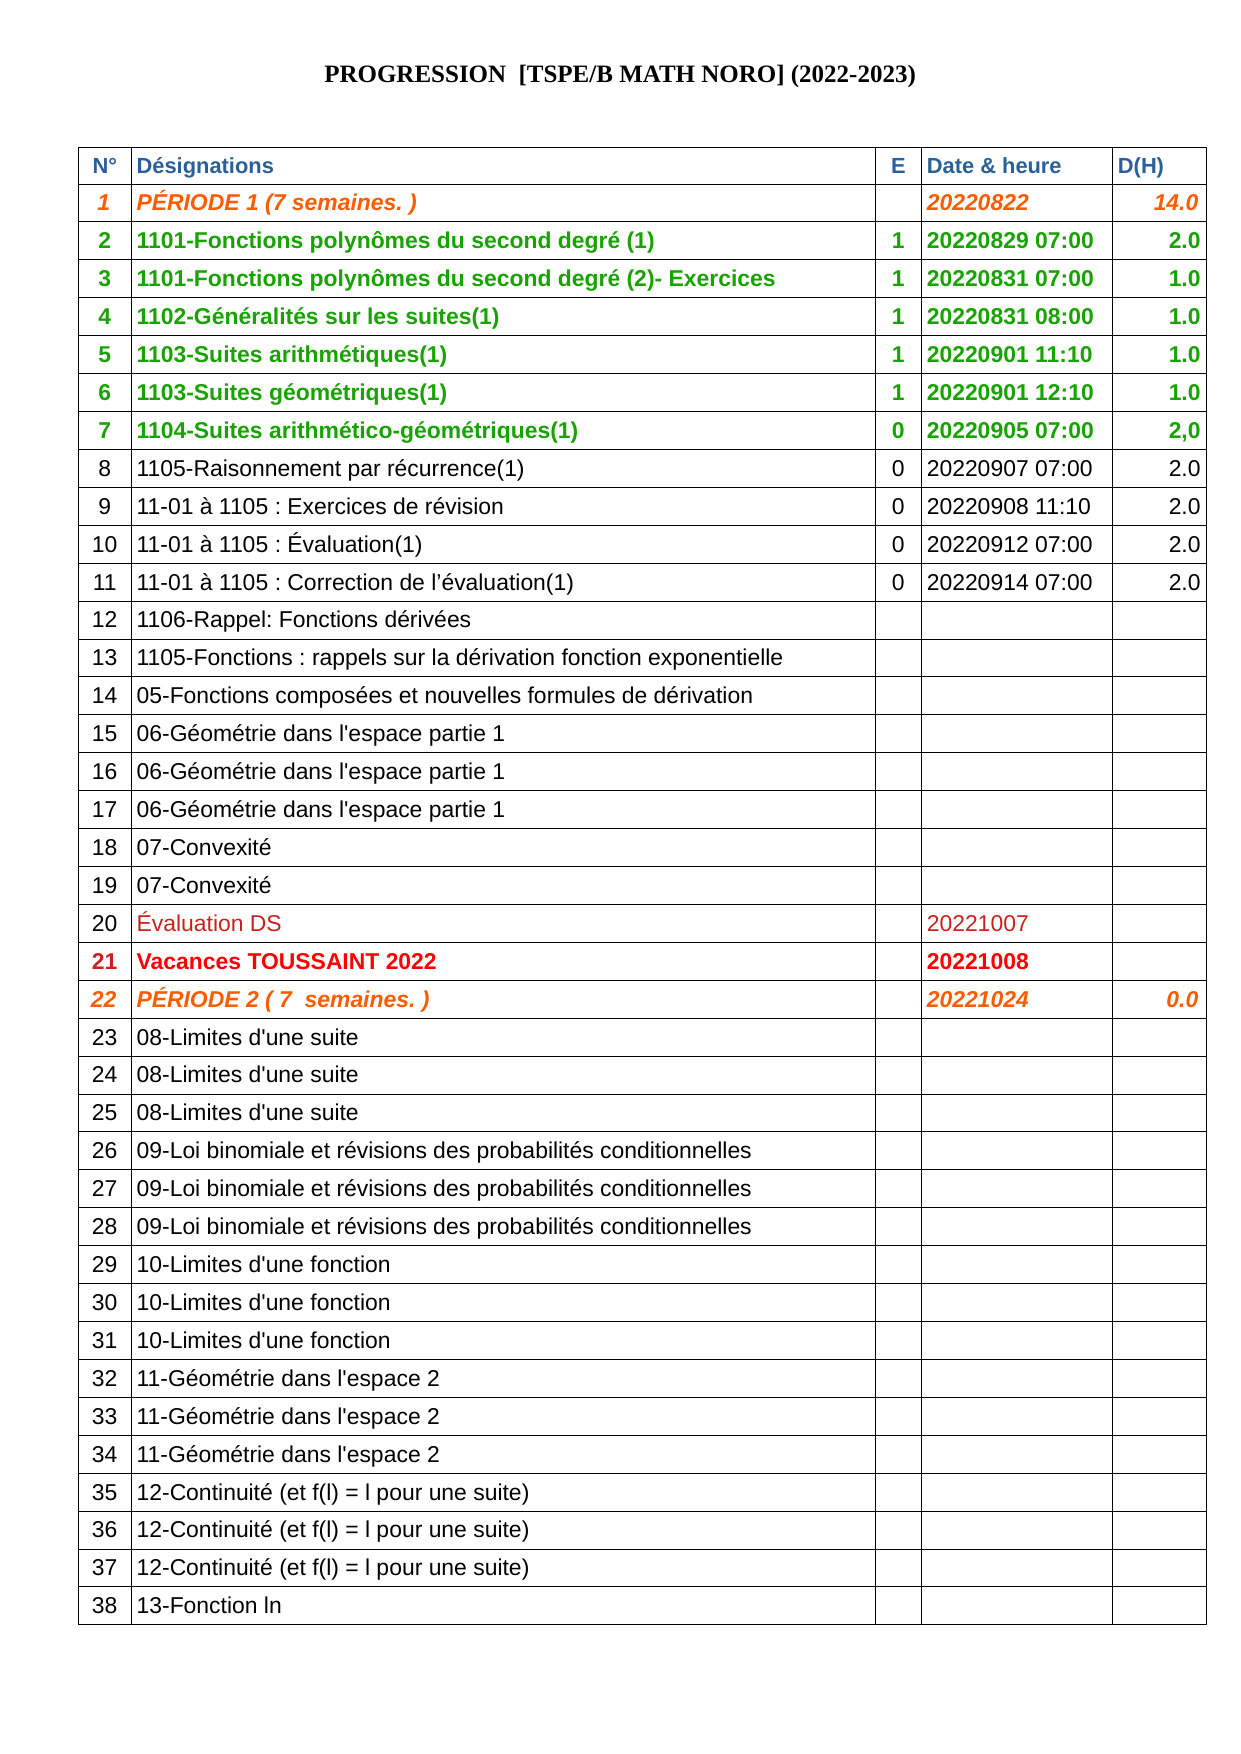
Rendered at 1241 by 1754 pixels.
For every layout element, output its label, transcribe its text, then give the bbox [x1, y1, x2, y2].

table_cell 14 [79, 677, 131, 714]
table_cell 1105-Fonctions : rappels sur la dérivation fonction exponentielle [132, 640, 875, 676]
table_cell [922, 1587, 1112, 1624]
table_cell 4 [79, 298, 131, 335]
table_cell 23 [79, 1019, 131, 1056]
table_cell [922, 867, 1112, 904]
table_cell 1 [876, 260, 921, 297]
table_cell [876, 1208, 921, 1245]
table_cell [1113, 867, 1206, 904]
table_cell 13 [79, 640, 131, 676]
table_cell 06-Géométrie dans l'espace partie 1 [132, 753, 875, 790]
table_cell 17 [79, 791, 131, 828]
table_cell 1 [876, 336, 921, 373]
table_cell [922, 1284, 1112, 1321]
table_cell [1113, 1170, 1206, 1207]
table_cell 1103-Suites arithmétiques(1) [132, 336, 875, 373]
table_cell [876, 1246, 921, 1283]
table_cell 13-Fonction ln [132, 1587, 875, 1624]
table_cell 1 [876, 222, 921, 259]
table_cell 1,0 [1113, 260, 1206, 297]
table_cell [1113, 1436, 1206, 1473]
table_cell 05-Fonctions composées et nouvelles formules de dérivation [132, 677, 875, 714]
table_cell 2 [79, 222, 131, 259]
table_cell 1 [876, 374, 921, 411]
table_cell [922, 677, 1112, 714]
table_cell [1113, 1474, 1206, 1511]
table_cell [876, 1474, 921, 1511]
table_cell [876, 1550, 921, 1586]
table_cell [876, 1132, 921, 1169]
table_cell 09-Loi binomiale et révisions des probabilités conditionnelles [132, 1170, 875, 1207]
table_cell 16,0 [1113, 185, 1206, 221]
table_cell 1,0 [1113, 374, 1206, 411]
table_cell 08-Limites d'une suite [132, 1095, 875, 1131]
table_cell 20221007 [922, 905, 1112, 942]
table_header E [876, 148, 921, 183]
table_cell [1113, 602, 1206, 638]
table_cell 07-Convexité [132, 867, 875, 904]
table_cell 25 [79, 1095, 131, 1131]
table_cell [1113, 943, 1206, 980]
table_cell 26 [79, 1132, 131, 1169]
table_cell 20220912 07:00 [922, 526, 1112, 563]
table_cell 2,0 [1113, 450, 1206, 487]
table_cell [876, 1587, 921, 1624]
table_cell [922, 829, 1112, 866]
table_cell 2,0 [1113, 222, 1206, 259]
table_cell [1113, 753, 1206, 790]
table_header Date & heure [922, 148, 1112, 183]
table_cell 20221008 [922, 943, 1112, 980]
table_cell 19 [79, 867, 131, 904]
table_cell [1113, 1398, 1206, 1435]
table_cell [922, 1095, 1112, 1131]
table_cell [876, 1436, 921, 1473]
table_cell PÉRIODE 2 ( 7 semaines. ) [132, 981, 875, 1018]
table_cell [876, 867, 921, 904]
table_cell 28 [79, 1208, 131, 1245]
table_cell 2,0 [1113, 564, 1206, 601]
table_cell [922, 1132, 1112, 1169]
table_cell [876, 1512, 921, 1548]
table_cell 06-Géométrie dans l'espace partie 1 [132, 791, 875, 828]
table_cell 27 [79, 1170, 131, 1207]
table_cell [876, 1019, 921, 1056]
table_cell Vacances TOUSSAINT 2022 [132, 943, 875, 980]
table_cell [1113, 791, 1206, 828]
table_cell [876, 791, 921, 828]
table_cell 1103-Suites géométriques(1) [132, 374, 875, 411]
table_header Désignations [132, 148, 875, 183]
table_cell 20220901 12:10 [922, 374, 1112, 411]
table_cell [922, 1057, 1112, 1093]
table_cell [876, 1360, 921, 1397]
table_cell [876, 943, 921, 980]
table_cell [1113, 1360, 1206, 1397]
table_cell Évaluation DS [132, 905, 875, 942]
table_cell 12 [79, 602, 131, 638]
table_cell 1101-Fonctions polynômes du second degré (2)- Exercices [132, 260, 875, 297]
table_cell 2,0 [1113, 412, 1206, 449]
table_cell 30 [79, 1284, 131, 1321]
table_cell [876, 753, 921, 790]
table_cell 0 [876, 412, 921, 449]
table_cell 11-Géométrie dans l'espace 2 [132, 1436, 875, 1473]
table_cell [1113, 1246, 1206, 1283]
table_cell 5 [79, 336, 131, 373]
table_cell 31 [79, 1322, 131, 1359]
table_cell [1113, 715, 1206, 752]
table_cell 1 [79, 185, 131, 221]
table_cell [876, 640, 921, 676]
table_cell 09-Loi binomiale et révisions des probabilités conditionnelles [132, 1132, 875, 1169]
table_cell [876, 715, 921, 752]
table_cell 11-01 à 1105 : Évaluation(1) [132, 526, 875, 563]
table_cell [1113, 1095, 1206, 1131]
table_cell [1113, 640, 1206, 676]
table_cell [922, 1398, 1112, 1435]
table_cell [1113, 1132, 1206, 1169]
table_cell [876, 677, 921, 714]
table_cell 1101-Fonctions polynômes du second degré (1) [132, 222, 875, 259]
table_cell 36 [79, 1512, 131, 1548]
table_cell 1,0 [1113, 298, 1206, 335]
table_cell 8 [79, 450, 131, 487]
table_cell 20220914 07:00 [922, 564, 1112, 601]
table_cell PÉRIODE 1 (7 semaines. ) [132, 185, 875, 221]
table_cell 32 [79, 1360, 131, 1397]
table_cell [922, 1550, 1112, 1586]
table_cell [876, 602, 921, 638]
table_cell 0 [876, 488, 921, 525]
table_cell [876, 1284, 921, 1321]
table_cell [876, 1057, 921, 1093]
table_cell 6 [79, 374, 131, 411]
table_cell [1113, 677, 1206, 714]
table_cell 12-Continuité (et f(l) = l pour une suite) [132, 1474, 875, 1511]
table_cell 0 [876, 564, 921, 601]
table_cell 2,0 [1113, 526, 1206, 563]
table_cell 10-Limites d'une fonction [132, 1322, 875, 1359]
table_cell 7 [79, 412, 131, 449]
table_cell 10 [79, 526, 131, 563]
table_cell [1113, 829, 1206, 866]
table_cell 3 [79, 260, 131, 297]
table_cell 0 [876, 526, 921, 563]
table_cell 12-Continuité (et f(l) = l pour une suite) [132, 1550, 875, 1586]
table_cell [876, 1322, 921, 1359]
table_cell 11-Géométrie dans l'espace 2 [132, 1398, 875, 1435]
table_cell 9 [79, 488, 131, 525]
table_cell 08-Limites d'une suite [132, 1057, 875, 1093]
table_cell 10-Limites d'une fonction [132, 1284, 875, 1321]
table_cell 20220829 07:00 [922, 222, 1112, 259]
table_cell 07-Convexité [132, 829, 875, 866]
table_cell [922, 715, 1112, 752]
table_cell 08-Limites d'une suite [132, 1019, 875, 1056]
table_cell 1104-Suites arithmético-géométriques(1) [132, 412, 875, 449]
table_cell 10-Limites d'une fonction [132, 1246, 875, 1283]
table_cell 20220831 08:00 [922, 298, 1112, 335]
table_cell 33 [79, 1398, 131, 1435]
table_cell 15 [79, 715, 131, 752]
table_cell [1113, 1057, 1206, 1093]
table_cell 20220822 [922, 185, 1112, 221]
table_cell [1113, 1284, 1206, 1321]
table_cell 12-Continuité (et f(l) = l pour une suite) [132, 1512, 875, 1548]
table_cell 24 [79, 1057, 131, 1093]
table_cell [1113, 1019, 1206, 1056]
table_cell 21 [79, 943, 131, 980]
table_cell [876, 1170, 921, 1207]
table_cell [876, 185, 921, 221]
table_cell [1113, 1208, 1206, 1245]
table_cell 1 [876, 298, 921, 335]
table_cell 11 [79, 564, 131, 601]
table_header D(H) [1113, 148, 1206, 183]
table_cell 16 [79, 753, 131, 790]
table_cell 37 [79, 1550, 131, 1586]
table_cell [922, 1170, 1112, 1207]
table_cell 20220905 07:00 [922, 412, 1112, 449]
table_cell [922, 1019, 1112, 1056]
table_cell 20221024 [922, 981, 1112, 1018]
table_cell 0,0 [1113, 981, 1206, 1018]
table_cell [922, 1436, 1112, 1473]
table_cell 20220831 07:00 [922, 260, 1112, 297]
table_cell [876, 1398, 921, 1435]
table_cell [922, 791, 1112, 828]
table_cell 34 [79, 1436, 131, 1473]
table_cell 11-Géométrie dans l'espace 2 [132, 1360, 875, 1397]
table_cell 22 [79, 981, 131, 1018]
table_cell [876, 905, 921, 942]
table_cell 11-01 à 1105 : Correction de l’évaluation(1) [132, 564, 875, 601]
table_header N° [79, 148, 131, 183]
table_cell [1113, 1550, 1206, 1586]
table_cell 0 [876, 450, 921, 487]
table_cell [876, 829, 921, 866]
table_cell 20220907 07:00 [922, 450, 1112, 487]
table_cell [922, 753, 1112, 790]
table_cell 20220908 11:10 [922, 488, 1112, 525]
table_cell [922, 1474, 1112, 1511]
table_cell 20 [79, 905, 131, 942]
table_cell [1113, 1587, 1206, 1624]
table_cell 1102-Généralités sur les suites(1) [132, 298, 875, 335]
table_cell [922, 1246, 1112, 1283]
table_cell [876, 1095, 921, 1131]
table_cell [1113, 1512, 1206, 1548]
table_cell 29 [79, 1246, 131, 1283]
table_cell 20220901 11:10 [922, 336, 1112, 373]
table_cell [876, 981, 921, 1018]
table_cell 1,0 [1113, 336, 1206, 373]
table_cell [922, 1208, 1112, 1245]
table_cell [922, 602, 1112, 638]
table_cell [922, 1322, 1112, 1359]
table_cell 38 [79, 1587, 131, 1624]
table_cell [1113, 905, 1206, 942]
table_cell 1105-Raisonnement par récurrence(1) [132, 450, 875, 487]
table_cell [1113, 1322, 1206, 1359]
table_cell 1106-Rappel: Fonctions dérivées [132, 602, 875, 638]
table_cell 2,0 [1113, 488, 1206, 525]
table_cell [922, 1360, 1112, 1397]
table_cell 11-01 à 1105 : Exercices de révision [132, 488, 875, 525]
table_cell 09-Loi binomiale et révisions des probabilités conditionnelles [132, 1208, 875, 1245]
table_cell [922, 640, 1112, 676]
table_cell [922, 1512, 1112, 1548]
table_cell 18 [79, 829, 131, 866]
table_cell 06-Géométrie dans l'espace partie 1 [132, 715, 875, 752]
table_cell 35 [79, 1474, 131, 1511]
